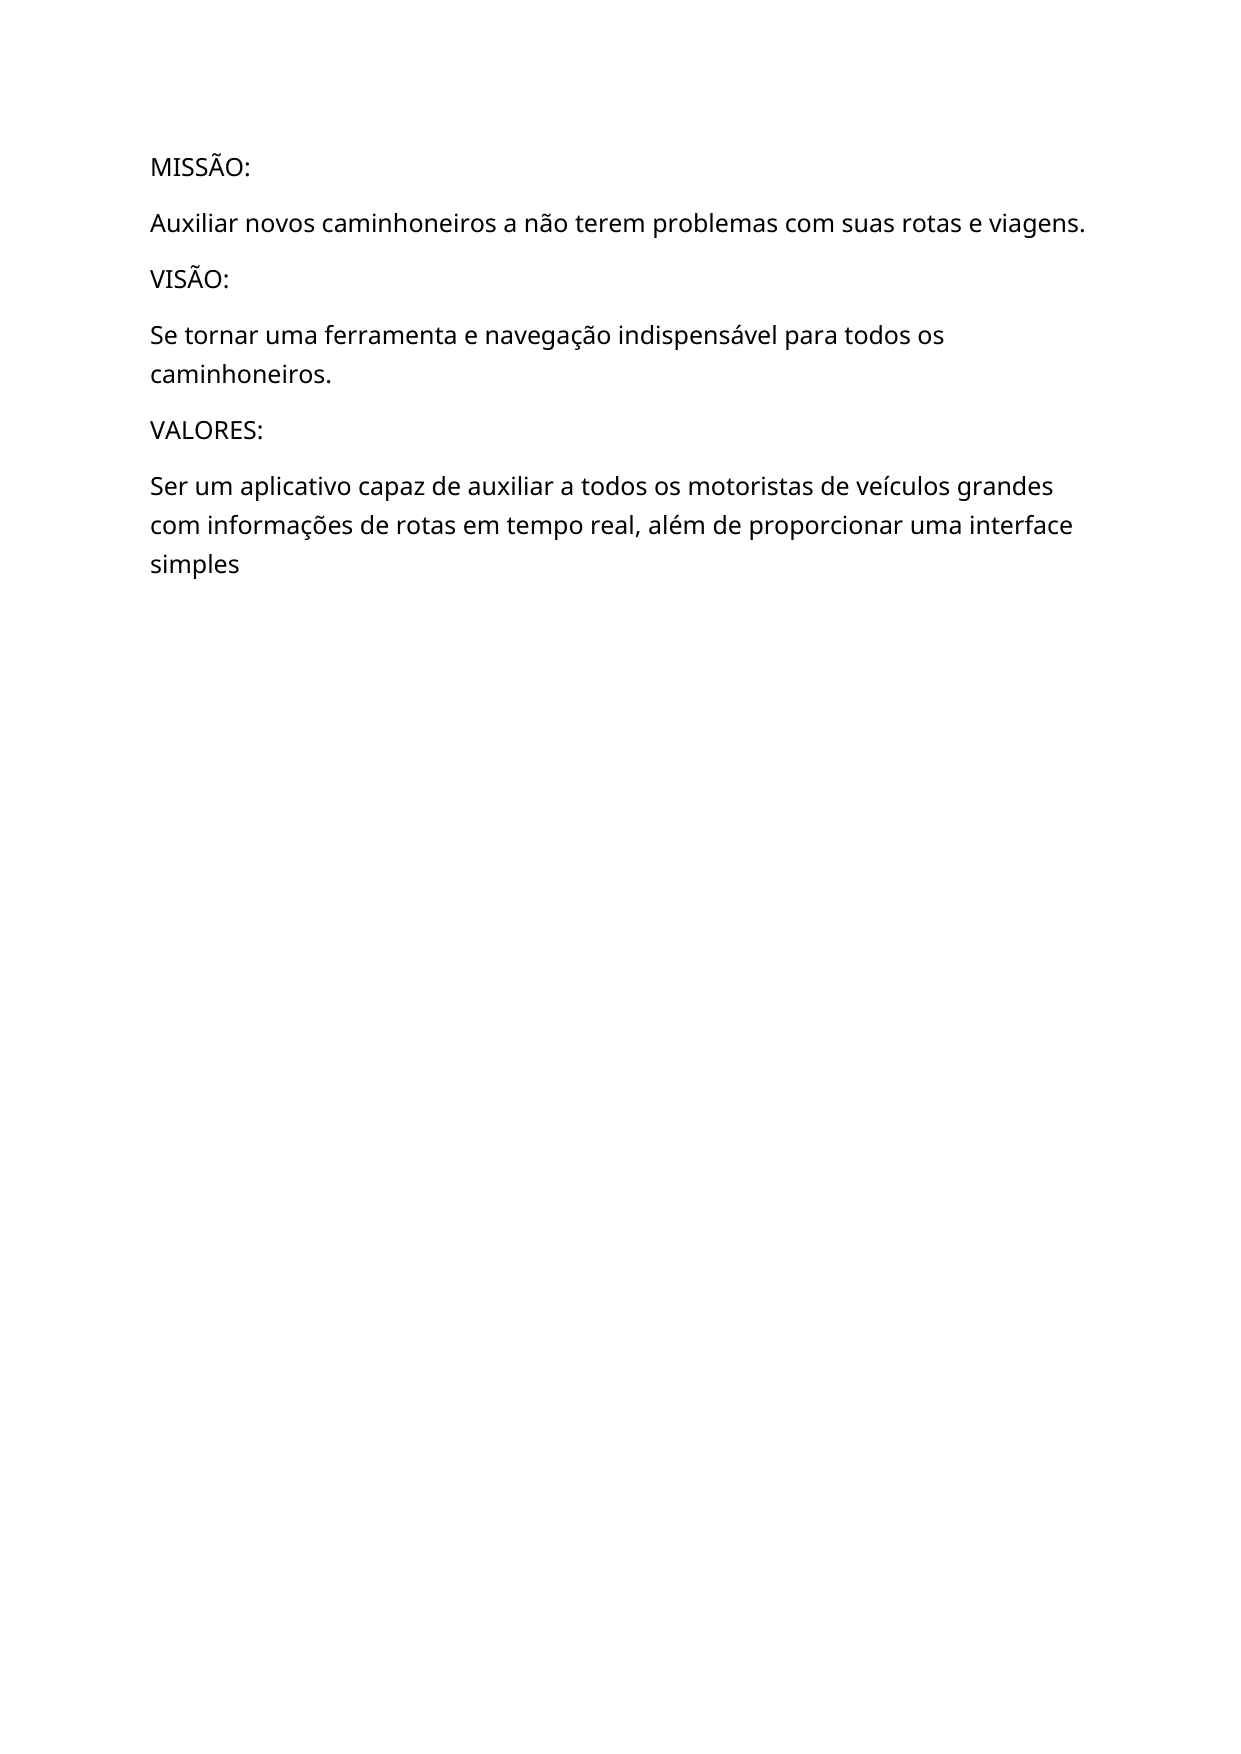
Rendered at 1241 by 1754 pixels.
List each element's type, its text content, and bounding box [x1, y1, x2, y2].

text Auxiliar novos caminhoneiros a não terem problemas com suas rotas e viagens. [150, 206, 1090, 240]
text Ser um aplicativo capaz de auxiliar a todos os motoristas de veículos grandes com informações de rotas em tempo real, além de proporcionar uma interface simples [150, 468, 1090, 581]
text VISÃO: [150, 262, 1090, 296]
text VALORES: [150, 412, 1090, 447]
text Se tornar uma ferramenta e navegação indispensável para todos os caminhoneiros. [150, 317, 1090, 391]
text MISSÃO: [150, 150, 1090, 184]
